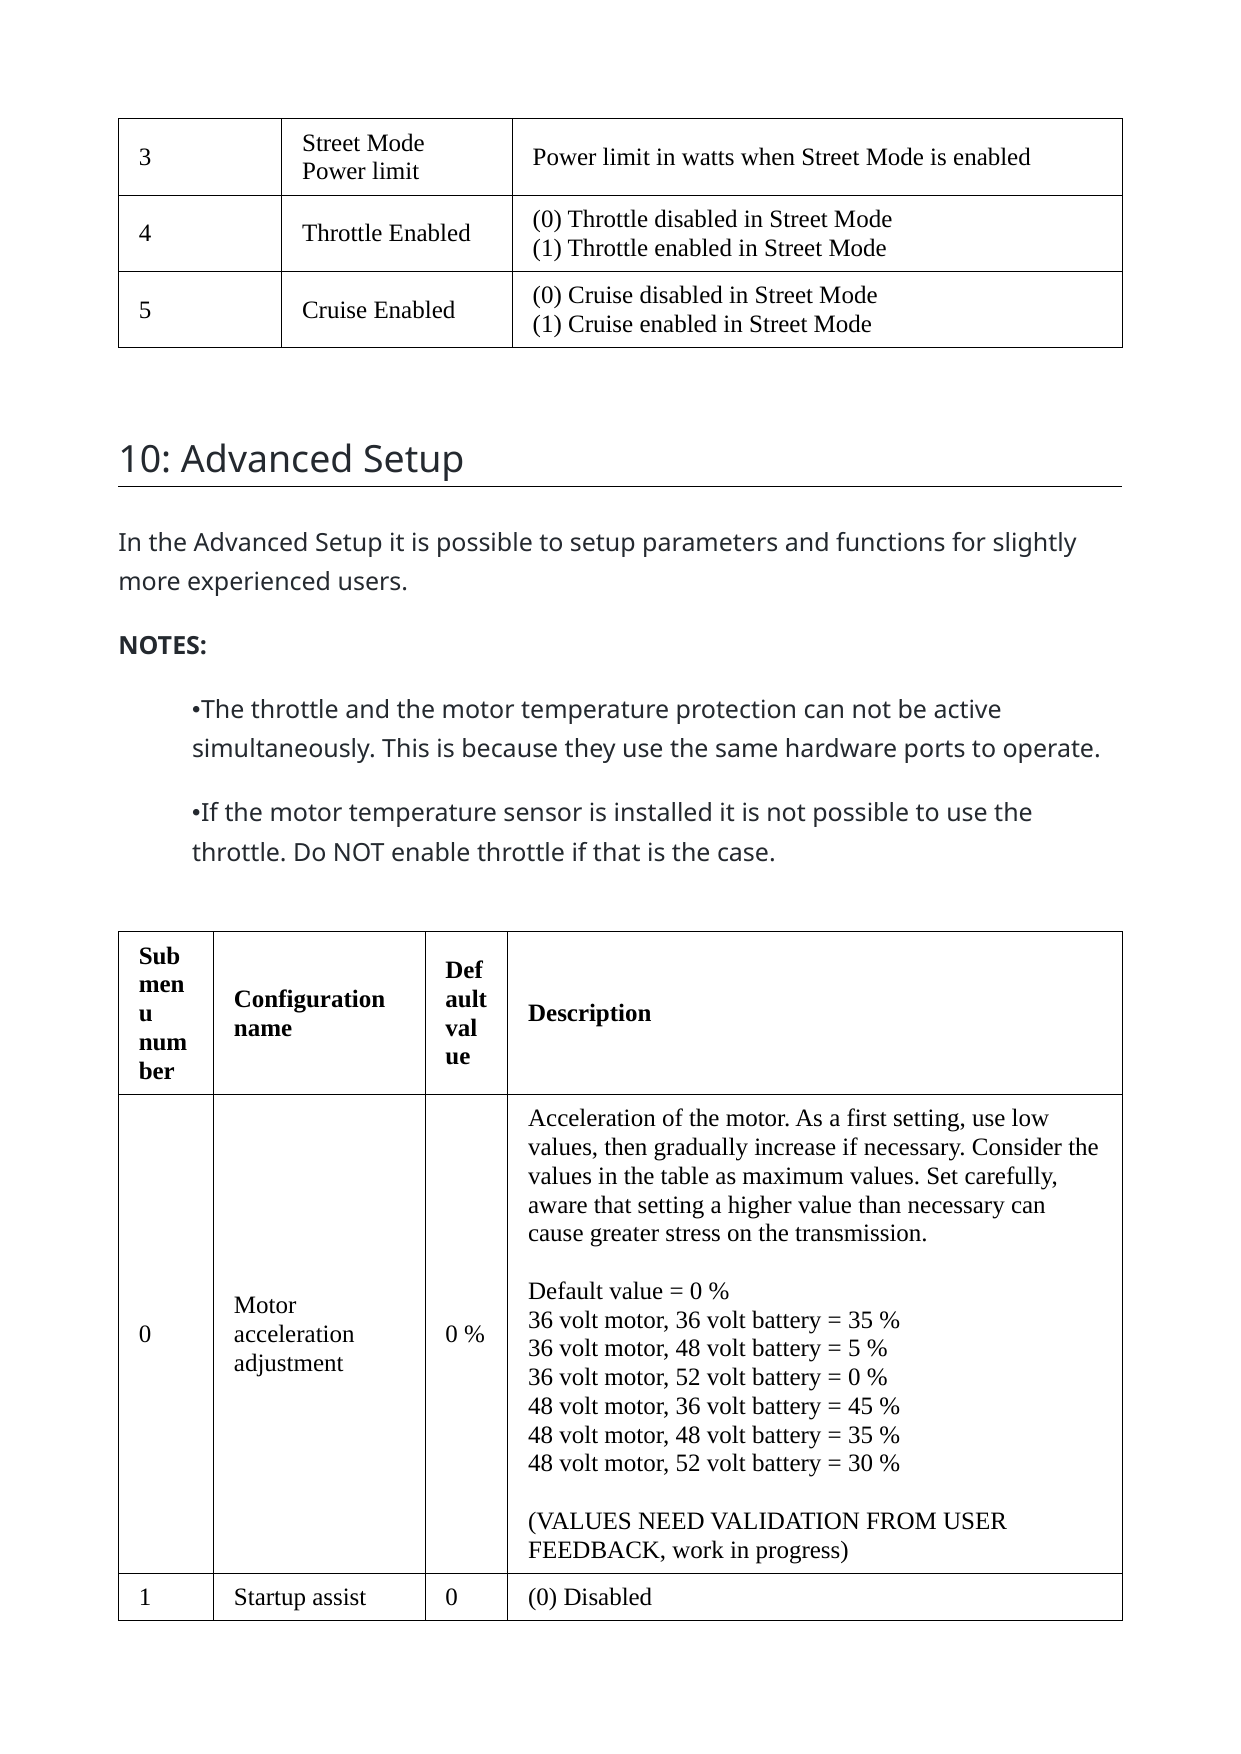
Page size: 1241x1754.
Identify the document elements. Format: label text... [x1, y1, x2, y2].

table_cell 5 [119, 272, 281, 347]
table_cell (0) Disabled [508, 1574, 1122, 1620]
table_cell (0) Throttle disabled in Street Mode (1) Throttle enabled in Street Mode [513, 196, 1122, 271]
table_cell Startup assist [214, 1574, 425, 1620]
list The throttle and the motor temperature protection can not be active simultaneously. This is because they use the same hardware ports to operate. [118, 692, 1122, 765]
table_header Configuration name [214, 932, 425, 1094]
table_cell Acceleration of the motor. As a first setting, use low values, then gradually increase if necessary. Consider the values in the table as maximum values. Set carefully, aware that setting a higher value than necessary can cause greater stress on the transmission. Default value = 0 % 36 volt motor, 36 volt battery = 35 % 36 volt motor, 48 volt battery = 5 % 36 volt motor, 52 volt battery = 0 % 48 volt motor, 36 volt battery = 45 % 48 volt motor, 48 volt battery = 35 % 48 volt motor, 52 volt battery = 30 % (VALUES NEED VALIDATION FROM USER FEEDBACK, work in progress) [508, 1095, 1122, 1573]
table_cell (0) Cruise disabled in Street Mode (1) Cruise enabled in Street Mode [513, 272, 1122, 347]
list If the motor temperature sensor is installed it is not possible to use the throttle. Do NOT enable throttle if that is the case. [118, 795, 1122, 868]
subtitle 10: Advanced Setup [118, 432, 1122, 486]
table_cell 4 [119, 196, 281, 271]
table_header Submenu number [119, 932, 213, 1094]
text In the Advanced Setup it is possible to setup parameters and functions for slightly more experienced users. [118, 524, 1122, 597]
table_cell Motor acceleration adjustment [214, 1095, 425, 1573]
table_header Description [508, 932, 1122, 1094]
table_cell 0 [119, 1095, 213, 1573]
text NOTES: [118, 627, 1122, 662]
table_cell 3 [119, 119, 281, 194]
table_header Default value [426, 932, 507, 1094]
table_cell Street Mode Power limit [282, 119, 512, 194]
table_cell Power limit in watts when Street Mode is enabled [513, 119, 1122, 194]
table_cell Throttle Enabled [282, 196, 512, 271]
table_cell 1 [119, 1574, 213, 1620]
table_cell 0 % [426, 1095, 507, 1573]
table_cell 0 [426, 1574, 507, 1620]
table_cell Cruise Enabled [282, 272, 512, 347]
